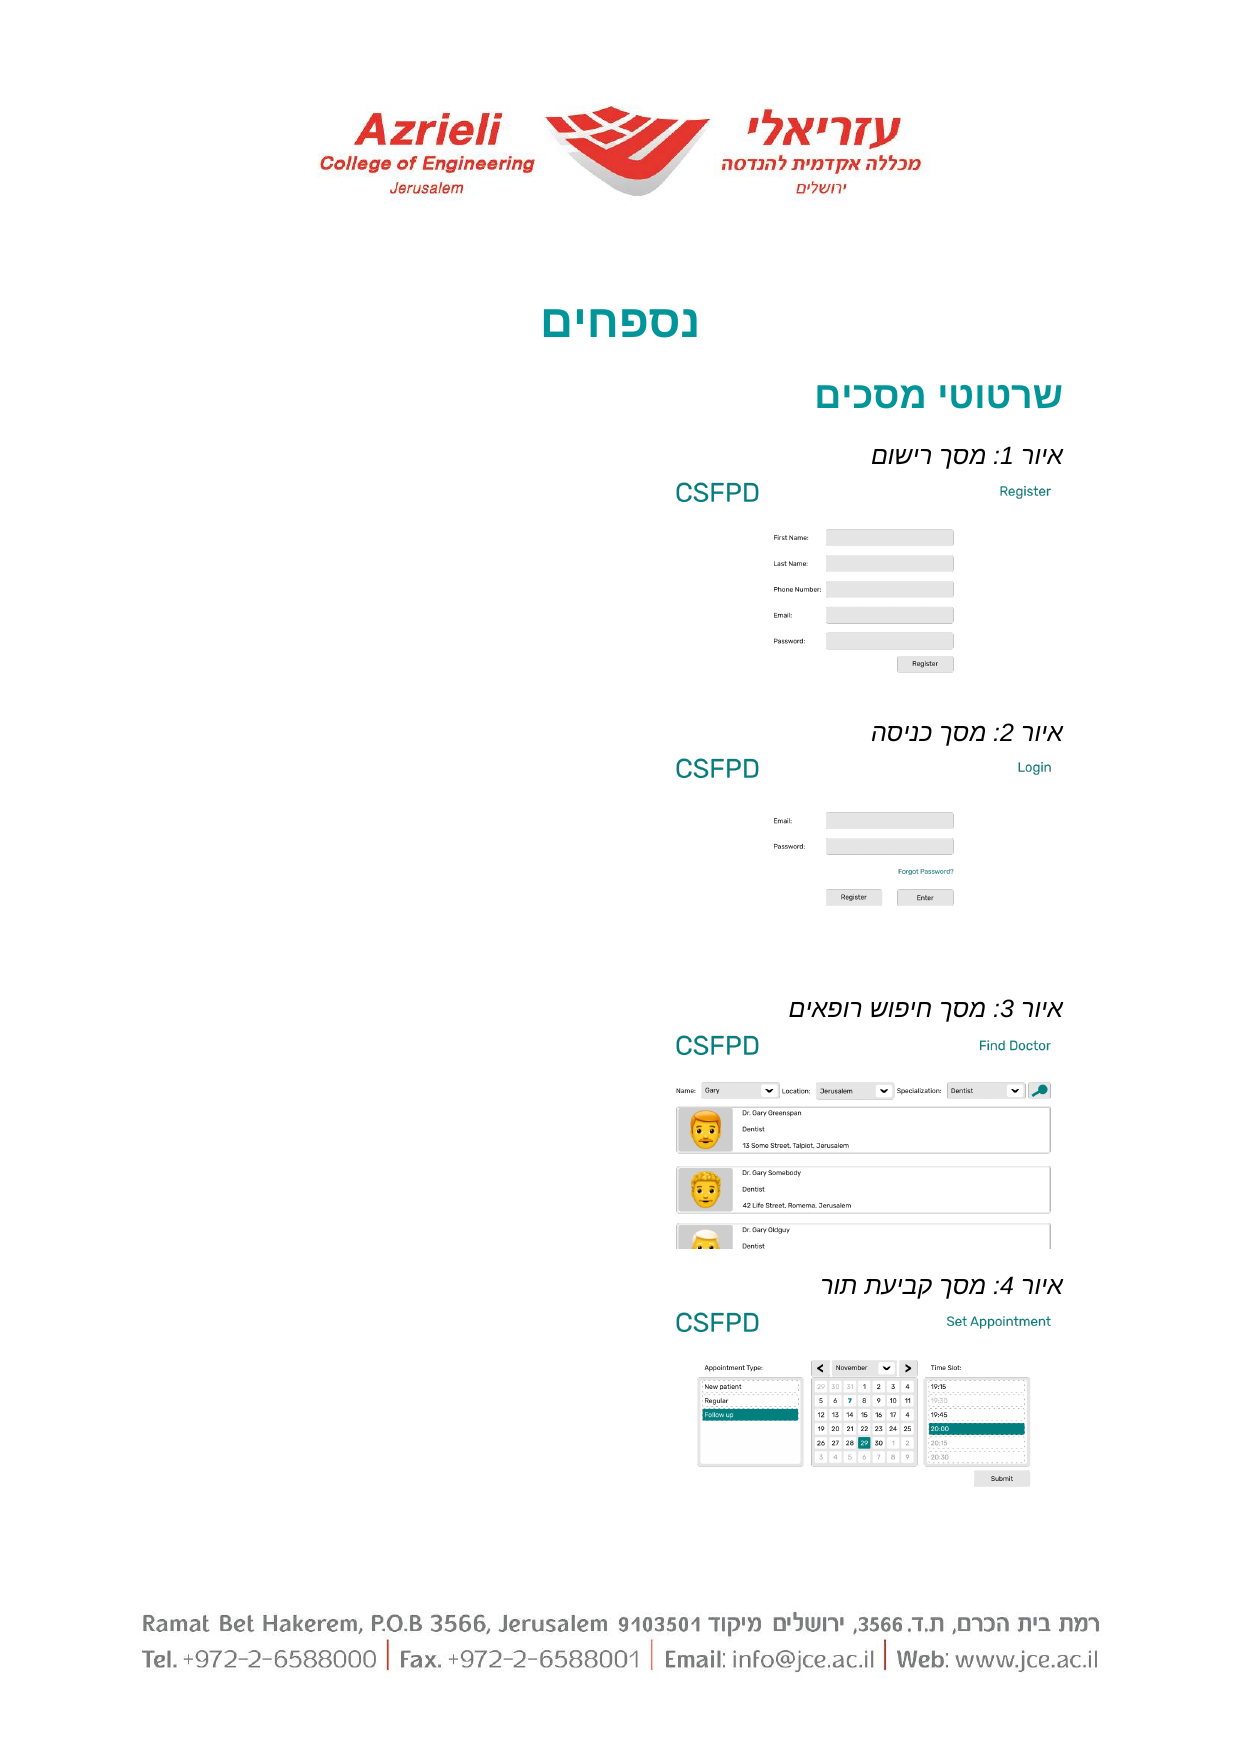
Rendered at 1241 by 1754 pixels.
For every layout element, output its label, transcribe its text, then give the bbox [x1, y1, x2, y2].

picture [664, 470, 1063, 696]
text איור 2: מסך כניסה [664, 718, 1063, 747]
subtitle נספחים [177, 295, 1063, 348]
text איור 4: מסך קביעת תור [664, 1271, 1063, 1300]
picture [664, 1300, 1063, 1526]
picture [664, 747, 1063, 972]
text איור 1: מסך רישום [664, 441, 1063, 470]
text איור 3: מסך חיפוש רופאים [664, 994, 1063, 1023]
subtitle שרטוטי מסכים [177, 373, 1063, 416]
picture [42, 44, 1199, 221]
picture [664, 1023, 1063, 1249]
picture [107, 1593, 1133, 1702]
